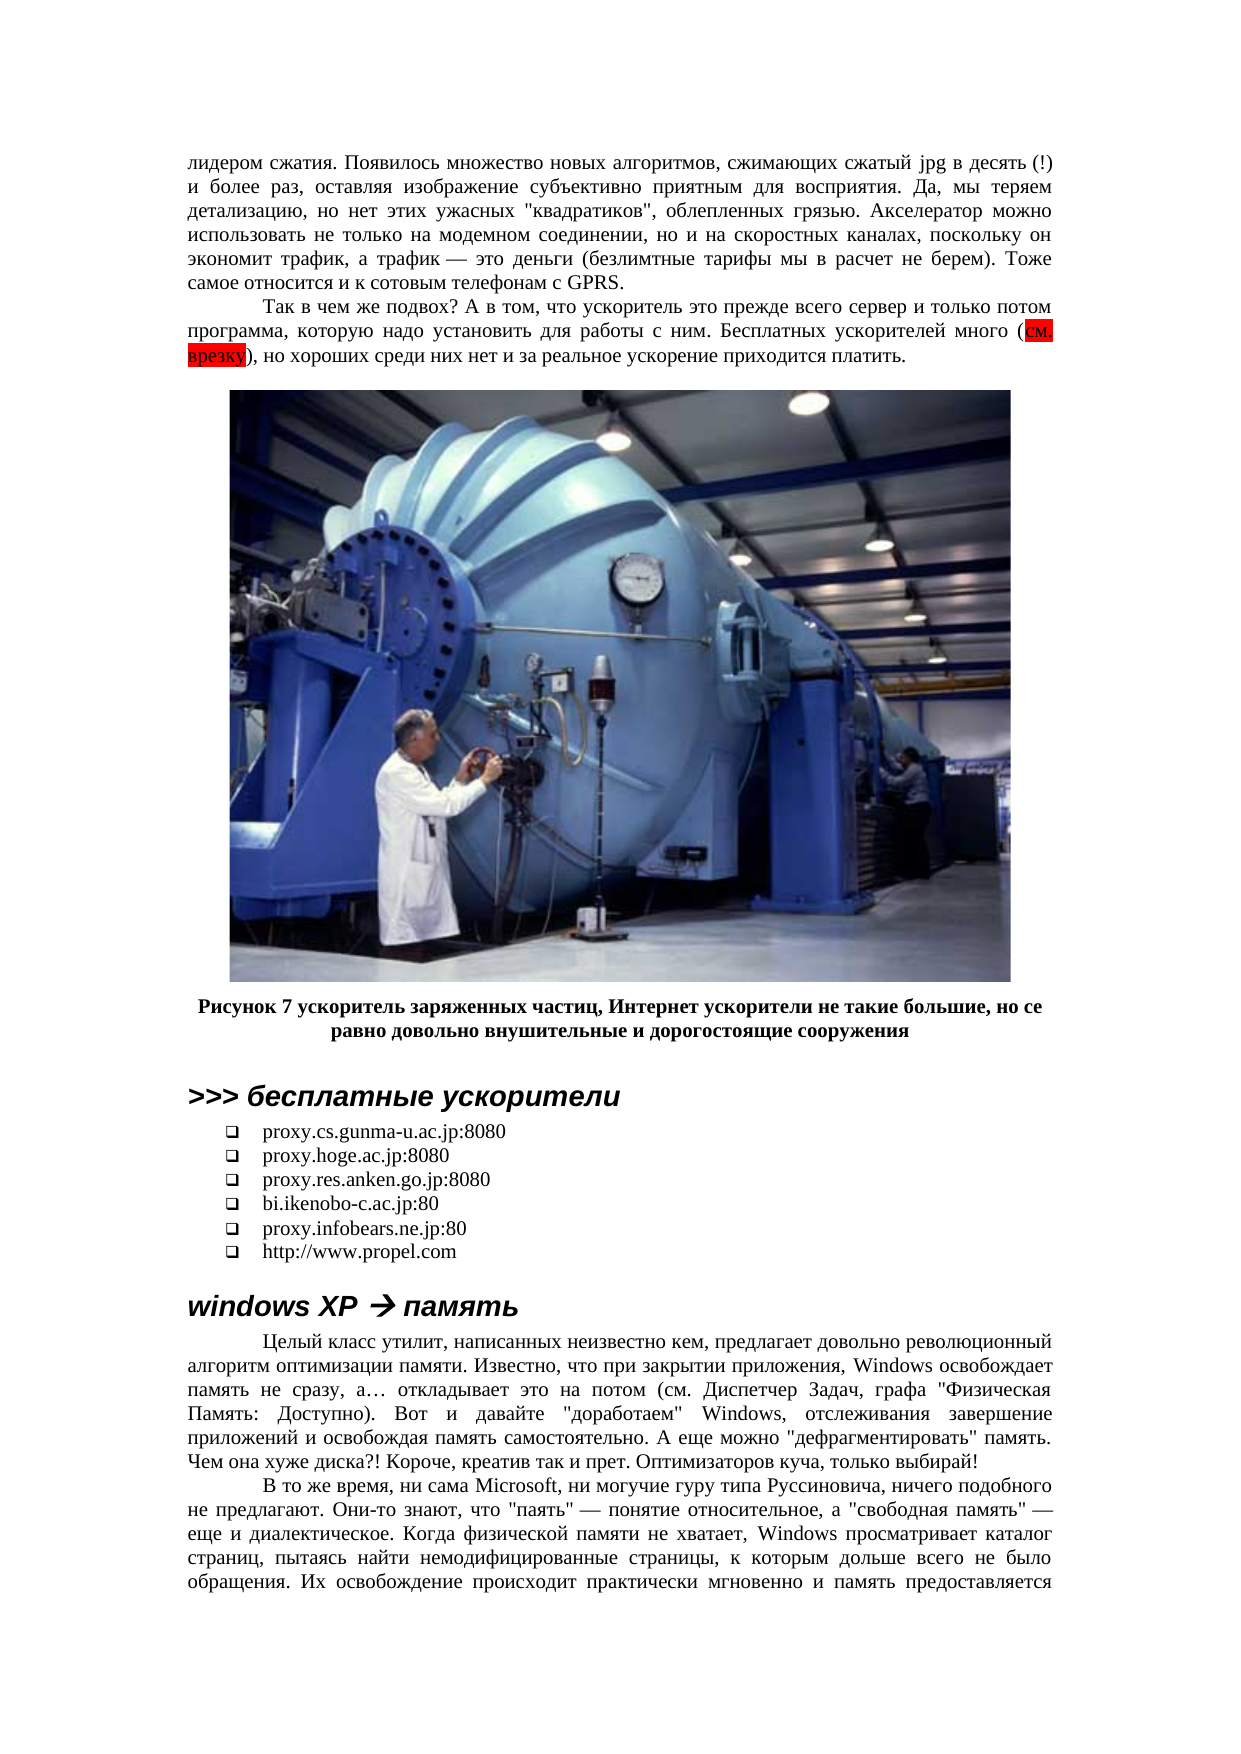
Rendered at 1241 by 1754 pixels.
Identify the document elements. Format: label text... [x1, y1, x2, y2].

picture [229, 390, 1011, 982]
list proxy.res.anken.go.jp:8080 [225, 1167, 1053, 1191]
list proxy.cs.gunma-u.ac.jp:8080 [225, 1119, 1053, 1143]
subtitle >>> бесплатные ускорители [187, 1079, 1053, 1113]
text Целый класс утилит, написанных неизвестно кем, предлагает довольно революционный алгоритм оптимизации памяти. Известно, что при закрытии приложения, Windows освобождает память не сразу, а… откладывает это на потом (см. Диспетчер Задач, графа "Физическая Память: Доступно). Вот и давайте "доработаем" Windows, отслеживания завершение приложений и освобождая память самостоятельно. А еще можно "дефрагментировать" память. Чем она хуже диска?! Короче, креатив так и прет. Оптимизаторов куча, только выбирай! [187, 1328, 1053, 1473]
list bi.ikenobo-c.ac.jp:80 [225, 1191, 1053, 1215]
list proxy.infobears.ne.jp:80 [225, 1215, 1053, 1239]
list proxy.hoge.ac.jp:8080 [225, 1143, 1053, 1167]
subtitle windows XP  память [187, 1288, 1053, 1322]
text В то же время, ни сама Microsoft, ни могучие гуру типа Руссиновича, ничего подобного не предлагают. Они-то знают, что "паять" — понятие относительное, а "свободная память" — еще и диалектическое. Когда физической памяти не хватает, Windows просматривает каталог страниц, пытаясь найти немодифицированные страницы, к которым дольше всего не было обращения. Их освобождение происходит практически мгновенно и память предоставляется [187, 1473, 1053, 1593]
text Рисунок 7 ускоритель заряженных частиц, Интернет ускорители не такие большие, но се равно довольно внушительные и дорогостоящие сооружения [187, 994, 1053, 1042]
text лидером сжатия. Появилось множество новых алгоритмов, сжимающих сжатый jpg в десять (!) и более раз, оставляя изображение субъективно приятным для восприятия. Да, мы теряем детализацию, но нет этих ужасных "квадратиков", облепленных грязью. Акселератор можно использовать не только на модемном соединении, но и на скоростных каналах, поскольку он экономит трафик, а трафик — это деньги (безлимтные тарифы мы в расчет не берем). Тоже самое относится и к сотовым телефонам с GPRS. [187, 150, 1053, 294]
text Так в чем же подвох? А в том, что ускоритель это прежде всего сервер и только потом программа, которую надо установить для работы с ним. Бесплатных ускорителей много (см. врезку), но хороших среди них нет и за реальное ускорение приходится платить. [187, 294, 1053, 367]
list http://www.propel.com [225, 1239, 1053, 1263]
